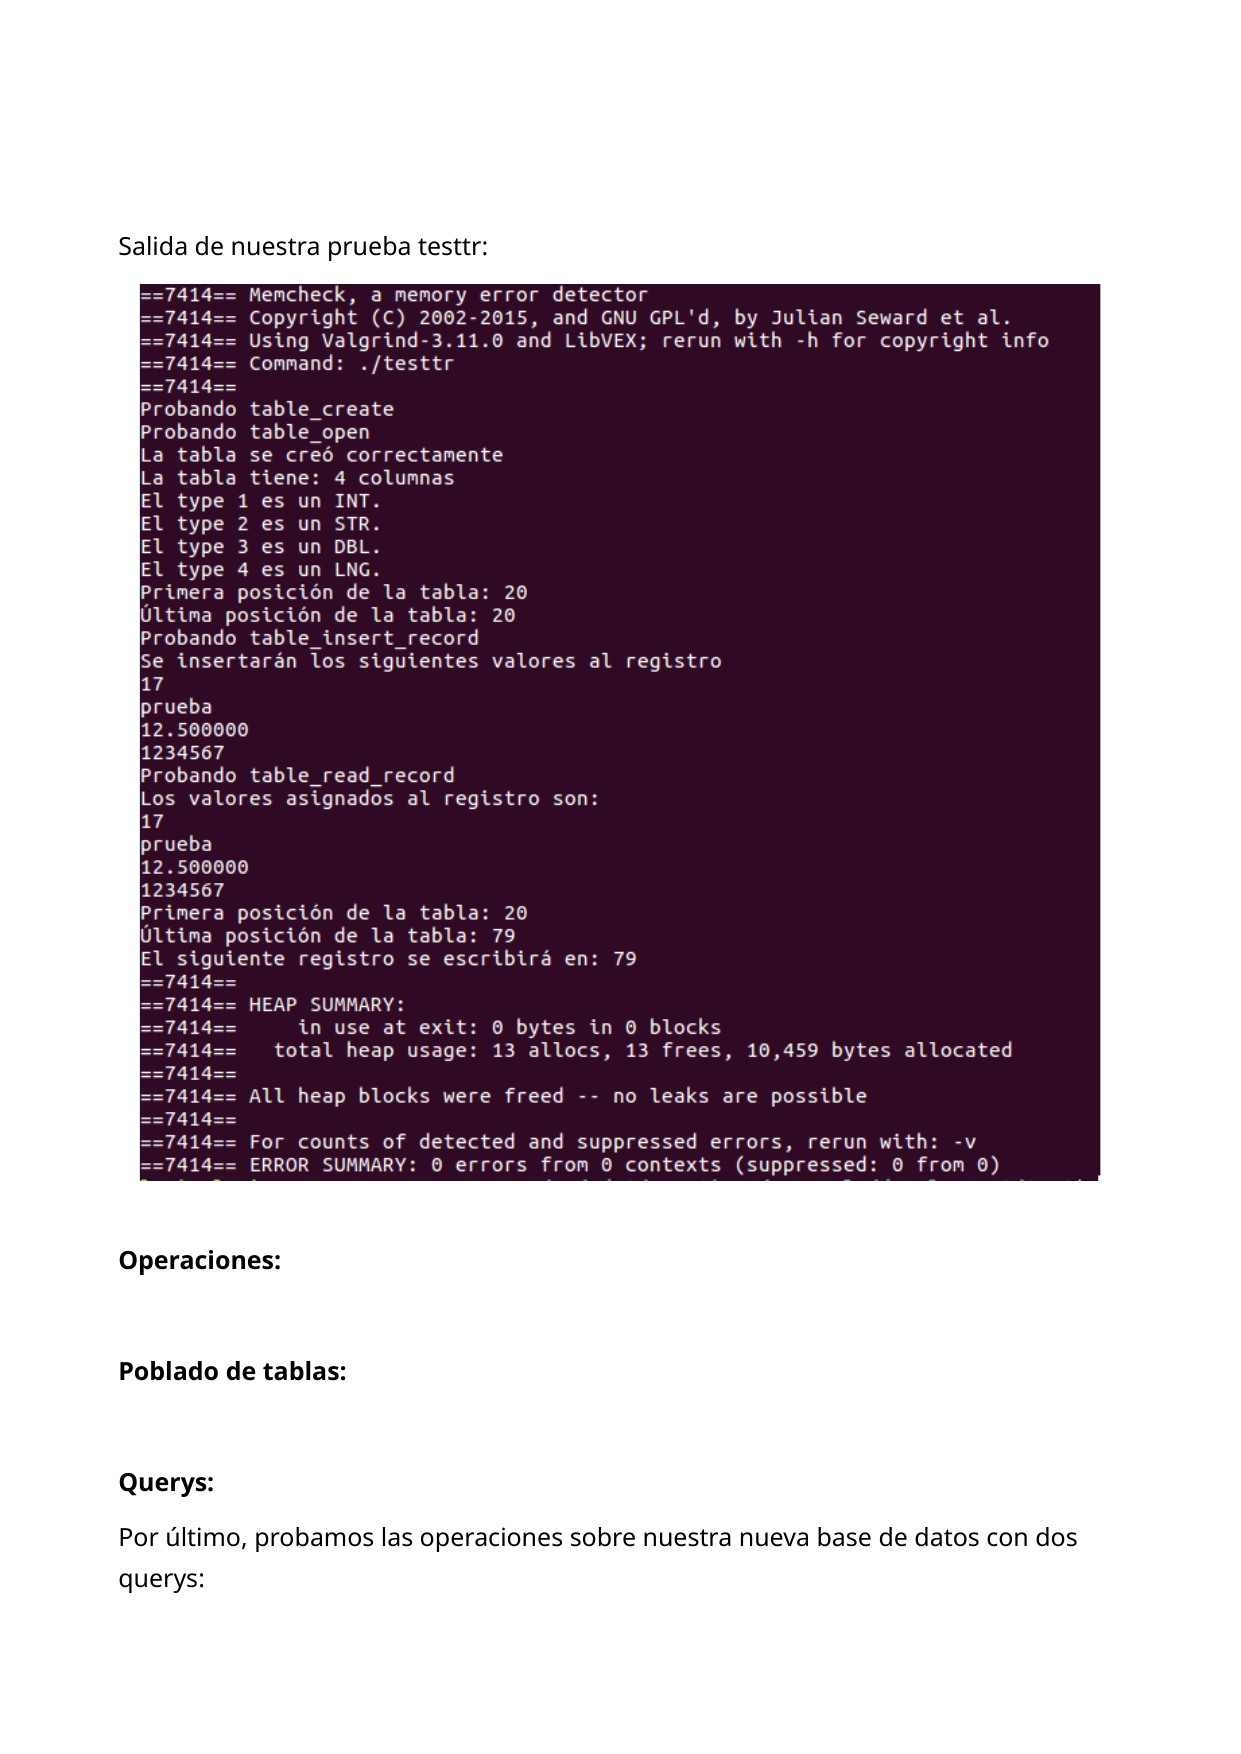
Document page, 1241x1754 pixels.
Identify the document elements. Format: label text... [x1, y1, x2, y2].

text Poblado de tablas: [118, 1353, 1122, 1387]
text Salida de nuestra prueba testtr: [118, 229, 1122, 263]
picture [139, 284, 1101, 1181]
text Querys: [118, 1464, 1122, 1498]
text Por último, probamos las operaciones sobre nuestra nueva base de datos con dos querys: [118, 1520, 1122, 1594]
text Operaciones: [118, 1243, 1122, 1277]
